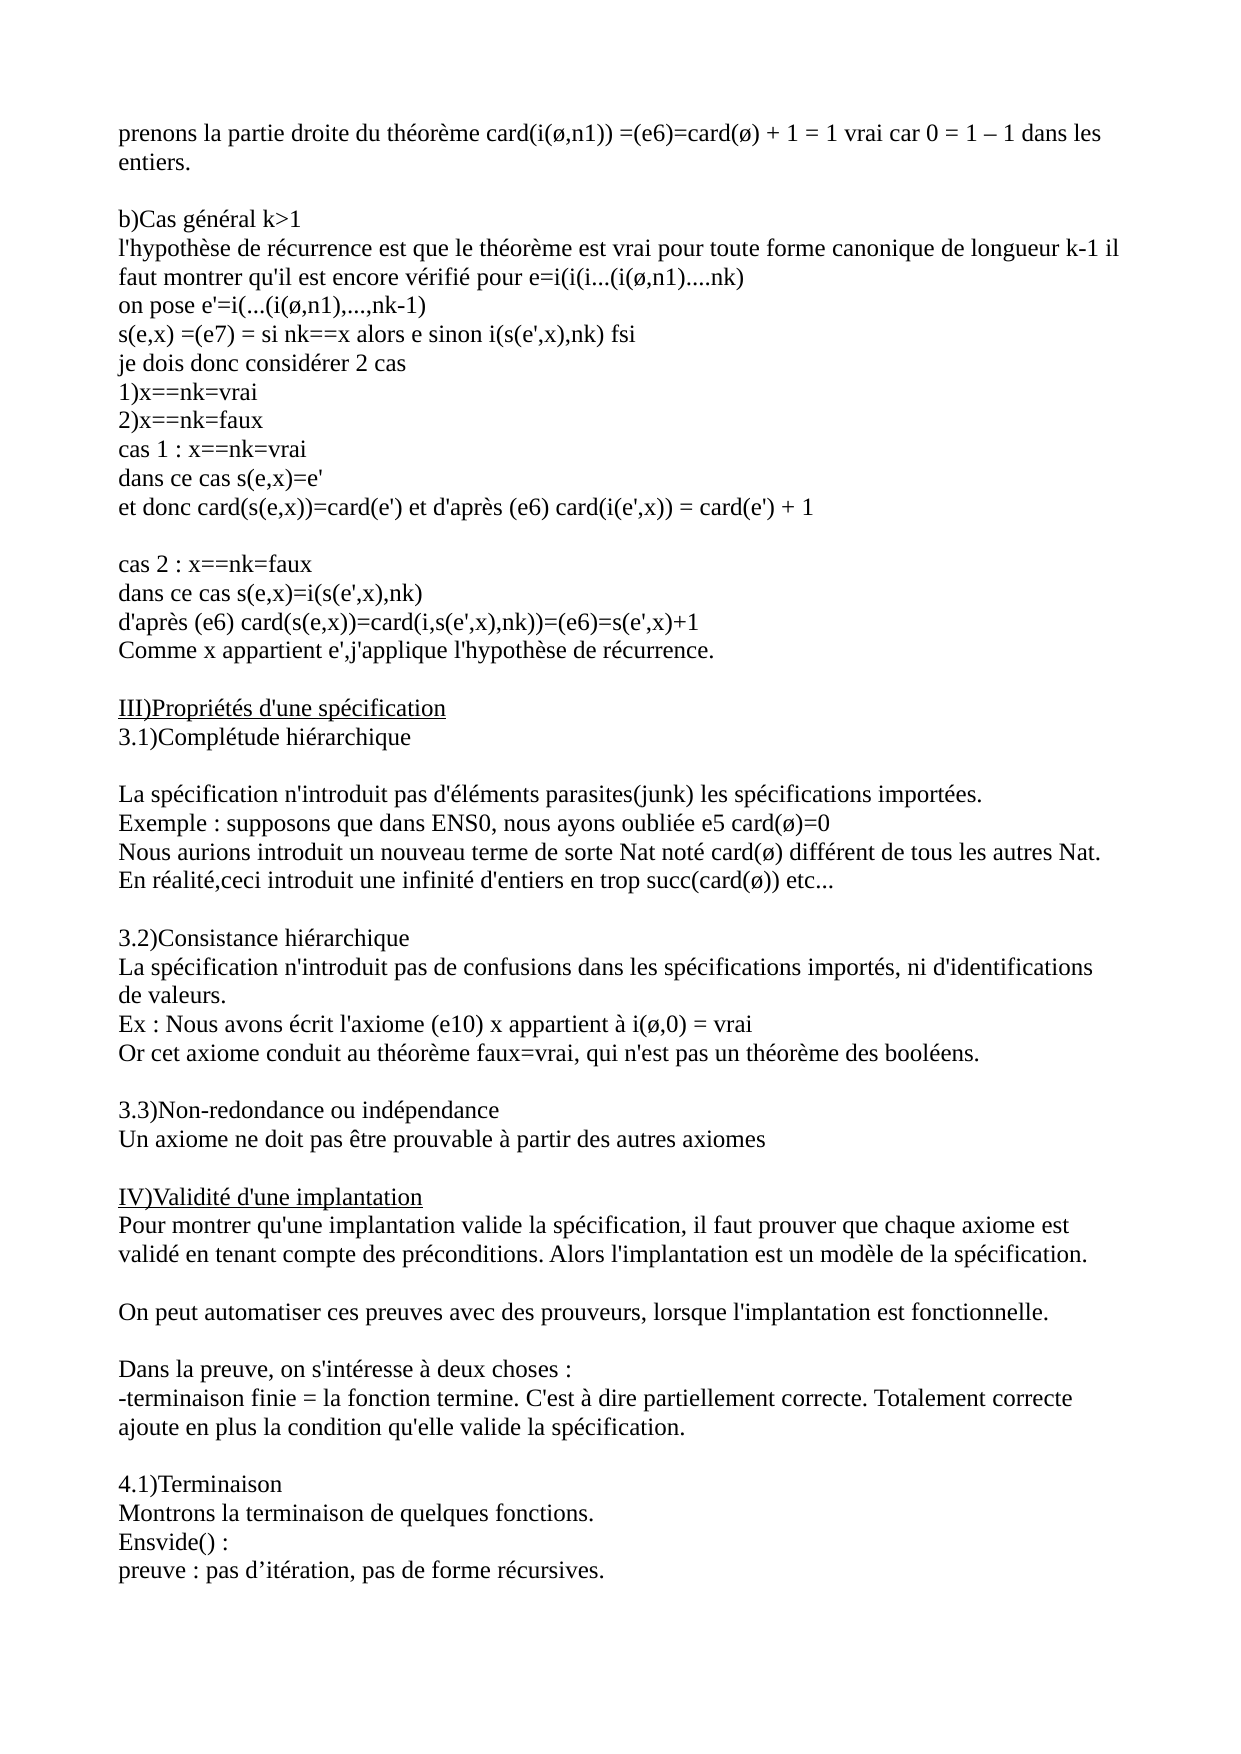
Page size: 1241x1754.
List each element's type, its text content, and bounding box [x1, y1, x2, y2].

text et donc card(s(e,x))=card(e') et d'après (e6) card(i(e',x)) = card(e') + 1 [118, 492, 1122, 521]
text Or cet axiome conduit au théorème faux=vrai, qui n'est pas un théorème des booléens. [118, 1038, 1122, 1067]
text on pose e'=i(...(i(ø,n1),...,nk-1) [118, 291, 1122, 319]
text La spécification n'introduit pas de confusions dans les spécifications importés, ni d'identifications de valeurs. [118, 952, 1122, 1009]
text 4.1)Terminaison [118, 1469, 1122, 1498]
text Dans la preuve, on s'intéresse à deux choses : [118, 1354, 1122, 1383]
text Ex : Nous avons écrit l'axiome (e10) x appartient à i(ø,0) = vrai [118, 1009, 1122, 1038]
text IV)Validité d'une implantation [118, 1182, 1122, 1211]
text La spécification n'introduit pas d'éléments parasites(junk) les spécifications importées. [118, 779, 1122, 808]
text prenons la partie droite du théorème card(i(ø,n1)) =(e6)=card(ø) + 1 = 1 vrai car 0 = 1 – 1 dans les entiers. [118, 118, 1122, 176]
text Montrons la terminaison de quelques fonctions. [118, 1498, 1122, 1527]
text 3.2)Consistance hiérarchique [118, 923, 1122, 952]
text III)Propriétés d'une spécification [118, 693, 1122, 722]
text je dois donc considérer 2 cas [118, 348, 1122, 377]
text cas 2 : x==nk=faux [118, 549, 1122, 578]
text 3.3)Non-redondance ou indépendance [118, 1096, 1122, 1124]
text 3.1)Complétude hiérarchique [118, 722, 1122, 751]
text -terminaison finie = la fonction termine. C'est à dire partiellement correcte. Totalement correcte ajoute en plus la condition qu'elle valide la spécification. [118, 1383, 1122, 1441]
text Comme x appartient e',j'applique l'hypothèse de récurrence. [118, 636, 1122, 664]
text Exemple : supposons que dans ENS0, nous ayons oubliée e5 card(ø)=0 [118, 808, 1122, 837]
text d'après (e6) card(s(e,x))=card(i,s(e',x),nk))=(e6)=s(e',x)+1 [118, 607, 1122, 636]
text l'hypothèse de récurrence est que le théorème est vrai pour toute forme canonique de longueur k-1 il faut montrer qu'il est encore vérifié pour e=i(i(i...(i(ø,n1)....nk) [118, 233, 1122, 291]
text Ensvide() : [118, 1527, 1122, 1556]
text s(e,x) =(e7) = si nk==x alors e sinon i(s(e',x),nk) fsi [118, 319, 1122, 348]
text Un axiome ne doit pas être prouvable à partir des autres axiomes [118, 1124, 1122, 1153]
text On peut automatiser ces preuves avec des prouveurs, lorsque l'implantation est fonctionnelle. [118, 1297, 1122, 1326]
text b)Cas général k>1 [118, 204, 1122, 233]
text dans ce cas s(e,x)=e' [118, 463, 1122, 492]
text Pour montrer qu'une implantation valide la spécification, il faut prouver que chaque axiome est validé en tenant compte des préconditions. Alors l'implantation est un modèle de la spécification. [118, 1211, 1122, 1268]
text 1)x==nk=vrai [118, 377, 1122, 406]
text 2)x==nk=faux [118, 406, 1122, 434]
text Nous aurions introduit un nouveau terme de sorte Nat noté card(ø) différent de tous les autres Nat. En réalité,ceci introduit une infinité d'entiers en trop succ(card(ø)) etc... [118, 837, 1122, 894]
text cas 1 : x==nk=vrai [118, 434, 1122, 463]
text dans ce cas s(e,x)=i(s(e',x),nk) [118, 578, 1122, 607]
text preuve : pas d’itération, pas de forme récursives. [118, 1556, 1122, 1584]
